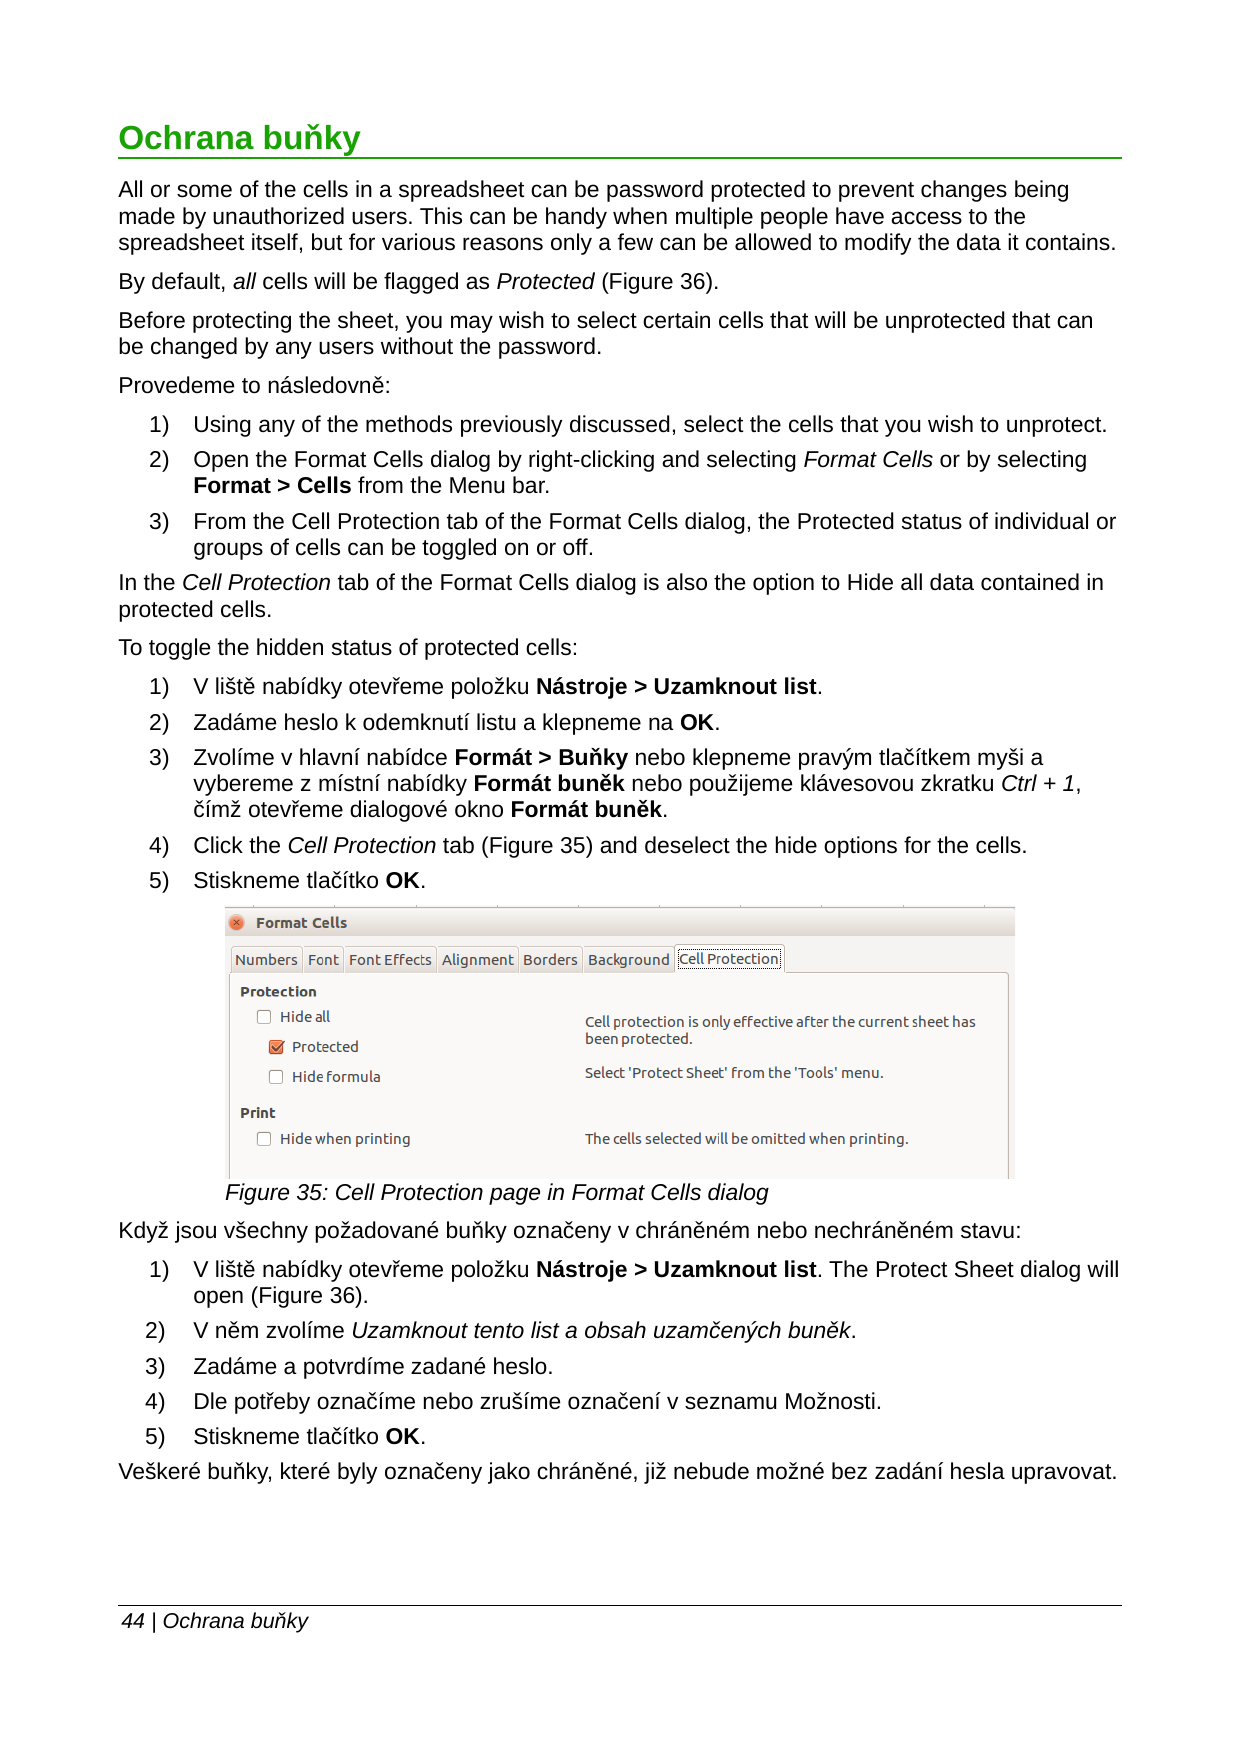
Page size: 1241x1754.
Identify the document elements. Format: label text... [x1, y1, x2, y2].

text Figure 35: Cell Protection page in Format Cells dialog [225, 1179, 1015, 1205]
text Veškeré buňky, které byly označeny jako chráněné, již nebude možné bez zadání hesla upravovat. [118, 1458, 1122, 1485]
list Zadáme heslo k odemknutí listu a klepneme na OK. [169, 708, 1122, 735]
list Provedeme to následovně: [118, 372, 1122, 398]
list V něm zvolíme Uzamknout tento list a obsah uzamčených buněk. [165, 1317, 1122, 1344]
list All or some of the cells in a spreadsheet can be password protected to prevent changes being made by unauthorized users. This can be handy when multiple people have access to the spreadsheet itself, but for various reasons only a few can be allowed to modify the data it contains. [118, 176, 1122, 255]
list Stiskneme tlačítko OK. [165, 1423, 1122, 1449]
list Open the Format Cells dialog by right-clicking and selecting Format Cells or by selecting Format > Cells from the Menu bar. [169, 446, 1122, 499]
list V liště nabídky otevřeme položku Nástroje > Uzamknout list. [169, 673, 1122, 699]
list Before protecting the sheet, you may wish to select certain cells that will be unprotected that can be changed by any users without the password. [118, 307, 1122, 359]
list From the Cell Protection tab of the Format Cells dialog, the Protected status of individual or groups of cells can be toggled on or off. [169, 508, 1122, 560]
list Zadáme a potvrdíme zadané heslo. [165, 1353, 1122, 1379]
list V liště nabídky otevřeme položku Nástroje > Uzamknout list. The Protect Sheet dialog will open (Figure 36). [169, 1256, 1122, 1309]
list Click the Cell Protection tab (Figure 35) and deselect the hide options for the cells. [169, 832, 1122, 858]
list By default, all cells will be flagged as Protected (Figure 36). [118, 268, 1122, 294]
list To toggle the hidden status of protected cells: [118, 634, 1122, 661]
list Dle potřeby označíme nebo zrušíme označení v seznamu Možnosti. [165, 1388, 1122, 1414]
text In the Cell Protection tab of the Format Cells dialog is also the option to Hide all data contained in protected cells. [118, 569, 1122, 622]
list Když jsou všechny požadované buňky označeny v chráněném nebo nechráněném stavu: [118, 1217, 1122, 1243]
list Stiskneme tlačítko OK. [169, 867, 1122, 893]
subtitle Ochrana buňky [118, 118, 1122, 157]
list Using any of the methods previously discussed, select the cells that you wish to unprotect. [169, 411, 1122, 437]
list Zvolíme v hlavní nabídce Formát > Buňky nebo klepneme pravým tlačítkem myši a vybereme z místní nabídky Formát buněk nebo použijeme klávesovou zkratku Ctrl + 1, čímž otevřeme dialogové okno Formát buněk. [169, 744, 1122, 823]
picture [225, 905, 1016, 1179]
